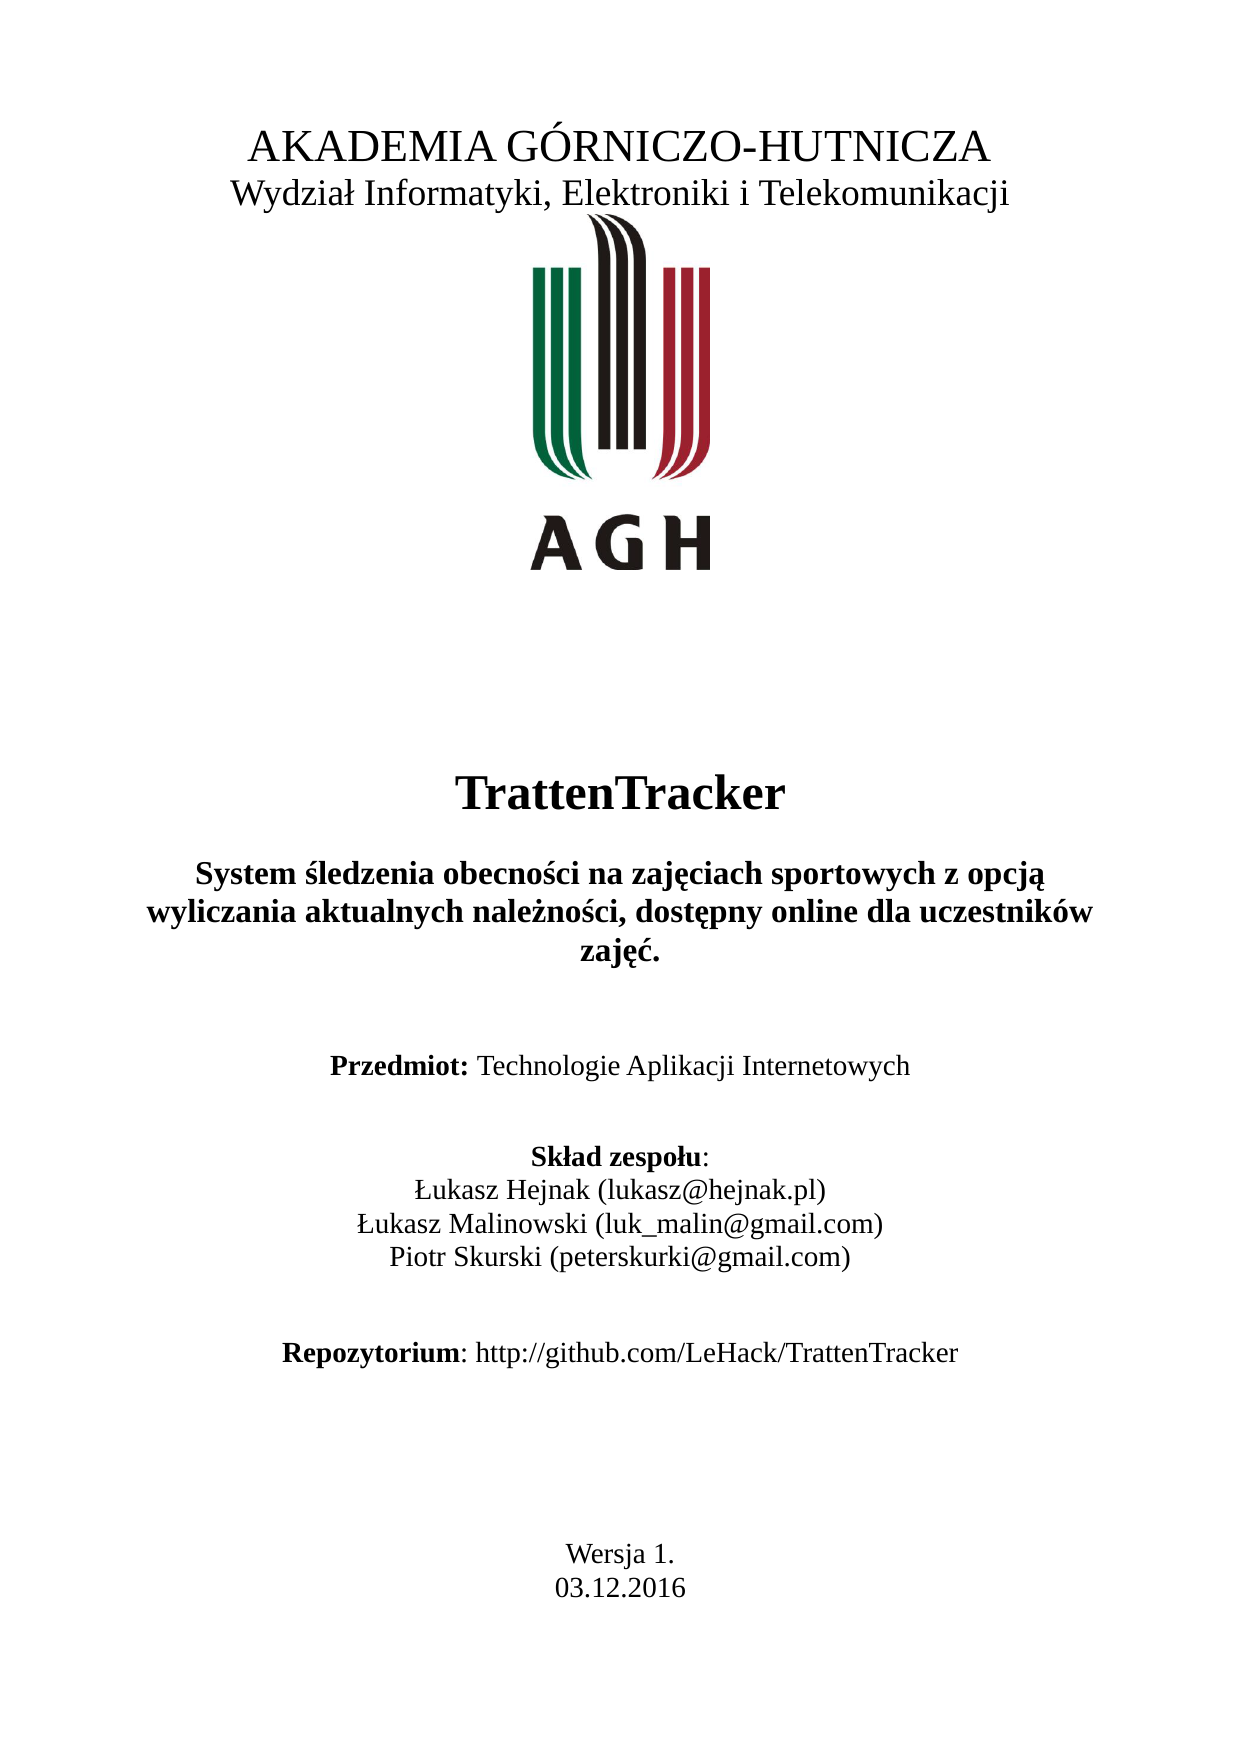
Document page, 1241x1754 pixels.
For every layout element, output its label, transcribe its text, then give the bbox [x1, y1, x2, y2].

text Przedmiot: Technologie Aplikacji Internetowych [118, 1048, 1122, 1081]
text Łukasz Hejnak (lukasz@hejnak.pl) [118, 1172, 1122, 1206]
text AKADEMIA GÓRNICZO-HUTNICZA [118, 118, 1122, 171]
subtitle TrattenTracker [118, 762, 1122, 820]
text Łukasz Malinowski (luk_malin@gmail.com) [118, 1206, 1122, 1239]
text Skład zespołu: [118, 1139, 1122, 1172]
text Wydział Informatyki, Elektroniki i Telekomunikacji [118, 171, 1122, 214]
text Repozytorium: http://github.com/LeHack/TrattenTracker [118, 1335, 1122, 1369]
text 03.12.2016 [118, 1570, 1122, 1604]
subtitle System śledzenia obecności na zajęciach sportowych z opcją wyliczania aktualnych należności, dostępny online dla uczestników zajęć. [118, 853, 1122, 968]
text Wersja 1. [118, 1537, 1122, 1570]
text Piotr Skurski (peterskurki@gmail.com) [118, 1239, 1122, 1273]
